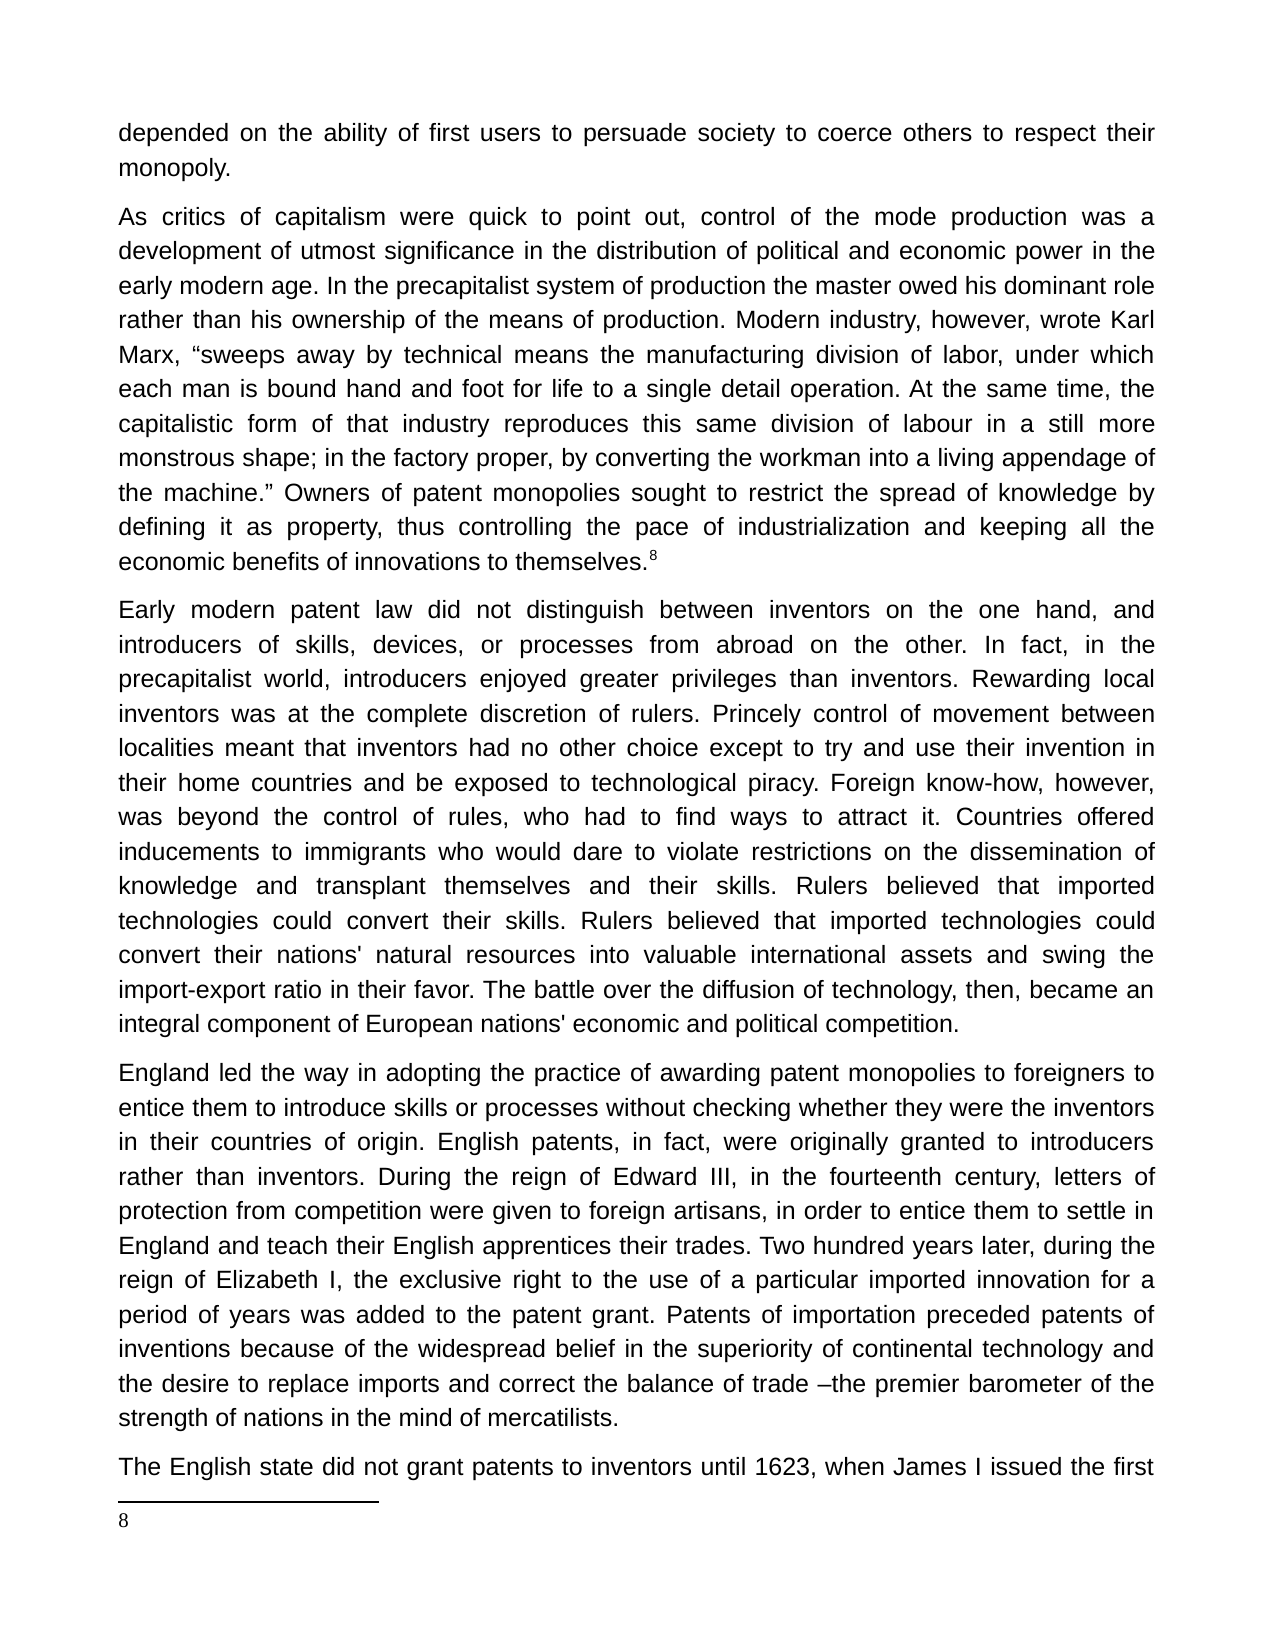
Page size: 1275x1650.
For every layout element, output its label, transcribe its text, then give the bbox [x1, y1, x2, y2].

text depended on the ability of first users to persuade society to coerce others to respect their monopoly. [118, 118, 1157, 181]
text England led the way in adopting the practice of awarding patent monopolies to foreigners to entice them to introduce skills or processes without checking whether they were the inventors in their countries of origin. English patents, in fact, were originally granted to introducers rather than inventors. During the reign of Edward III, in the fourteenth century, letters of protection from competition were given to foreign artisans, in order to entice them to settle in England and teach their English apprentices their trades. Two hundred years later, during the reign of Elizabeth I, the exclusive right to the use of a particular imported innovation for a period of years was added to the patent grant. Patents of importation preceded patents of inventions because of the widespread belief in the superiority of continental technology and the desire to replace imports and correct the balance of trade –the premier barometer of the strength of nations in the mind of mercatilists. [118, 1058, 1157, 1432]
text As critics of capitalism were quick to point out, control of the mode production was a development of utmost significance in the distribution of political and economic power in the early modern age. In the precapitalist system of production the master owed his dominant role rather than his ownership of the means of production. Modern industry, however, wrote Karl Marx, “sweeps away by technical means the manufacturing division of labor, under which each man is bound hand and foot for life to a single detail operation. At the same time, the capitalistic form of that industry reproduces this same division of labour in a still more monstrous shape; in the factory proper, by converting the workman into a living appendage of the machine.” Owners of patent monopolies sought to restrict the spread of knowledge by defining it as property, thus controlling the pace of industrialization and keeping all the economic benefits of innovations to themselves. [118, 202, 1157, 575]
text The English state did not grant patents to inventors until 1623, when James I issued the first [118, 1452, 1157, 1481]
text Early modern patent law did not distinguish between inventors on the one hand, and introducers of skills, devices, or processes from abroad on the other. In fact, in the precapitalist world, introducers enjoyed greater privileges than inventors. Rewarding local inventors was at the complete discretion of rulers. Princely control of movement between localities meant that inventors had no other choice except to try and use their invention in their home countries and be exposed to technological piracy. Foreign know-how, however, was beyond the control of rules, who had to find ways to attract it. Countries offered inducements to immigrants who would dare to violate restrictions on the dissemination of knowledge and transplant themselves and their skills. Rulers believed that imported technologies could convert their skills. Rulers believed that imported technologies could convert their nations' natural resources into valuable international assets and swing the import-export ratio in their favor. The battle over the diffusion of technology, then, became an integral component of European nations' economic and political competition. [118, 596, 1157, 1038]
